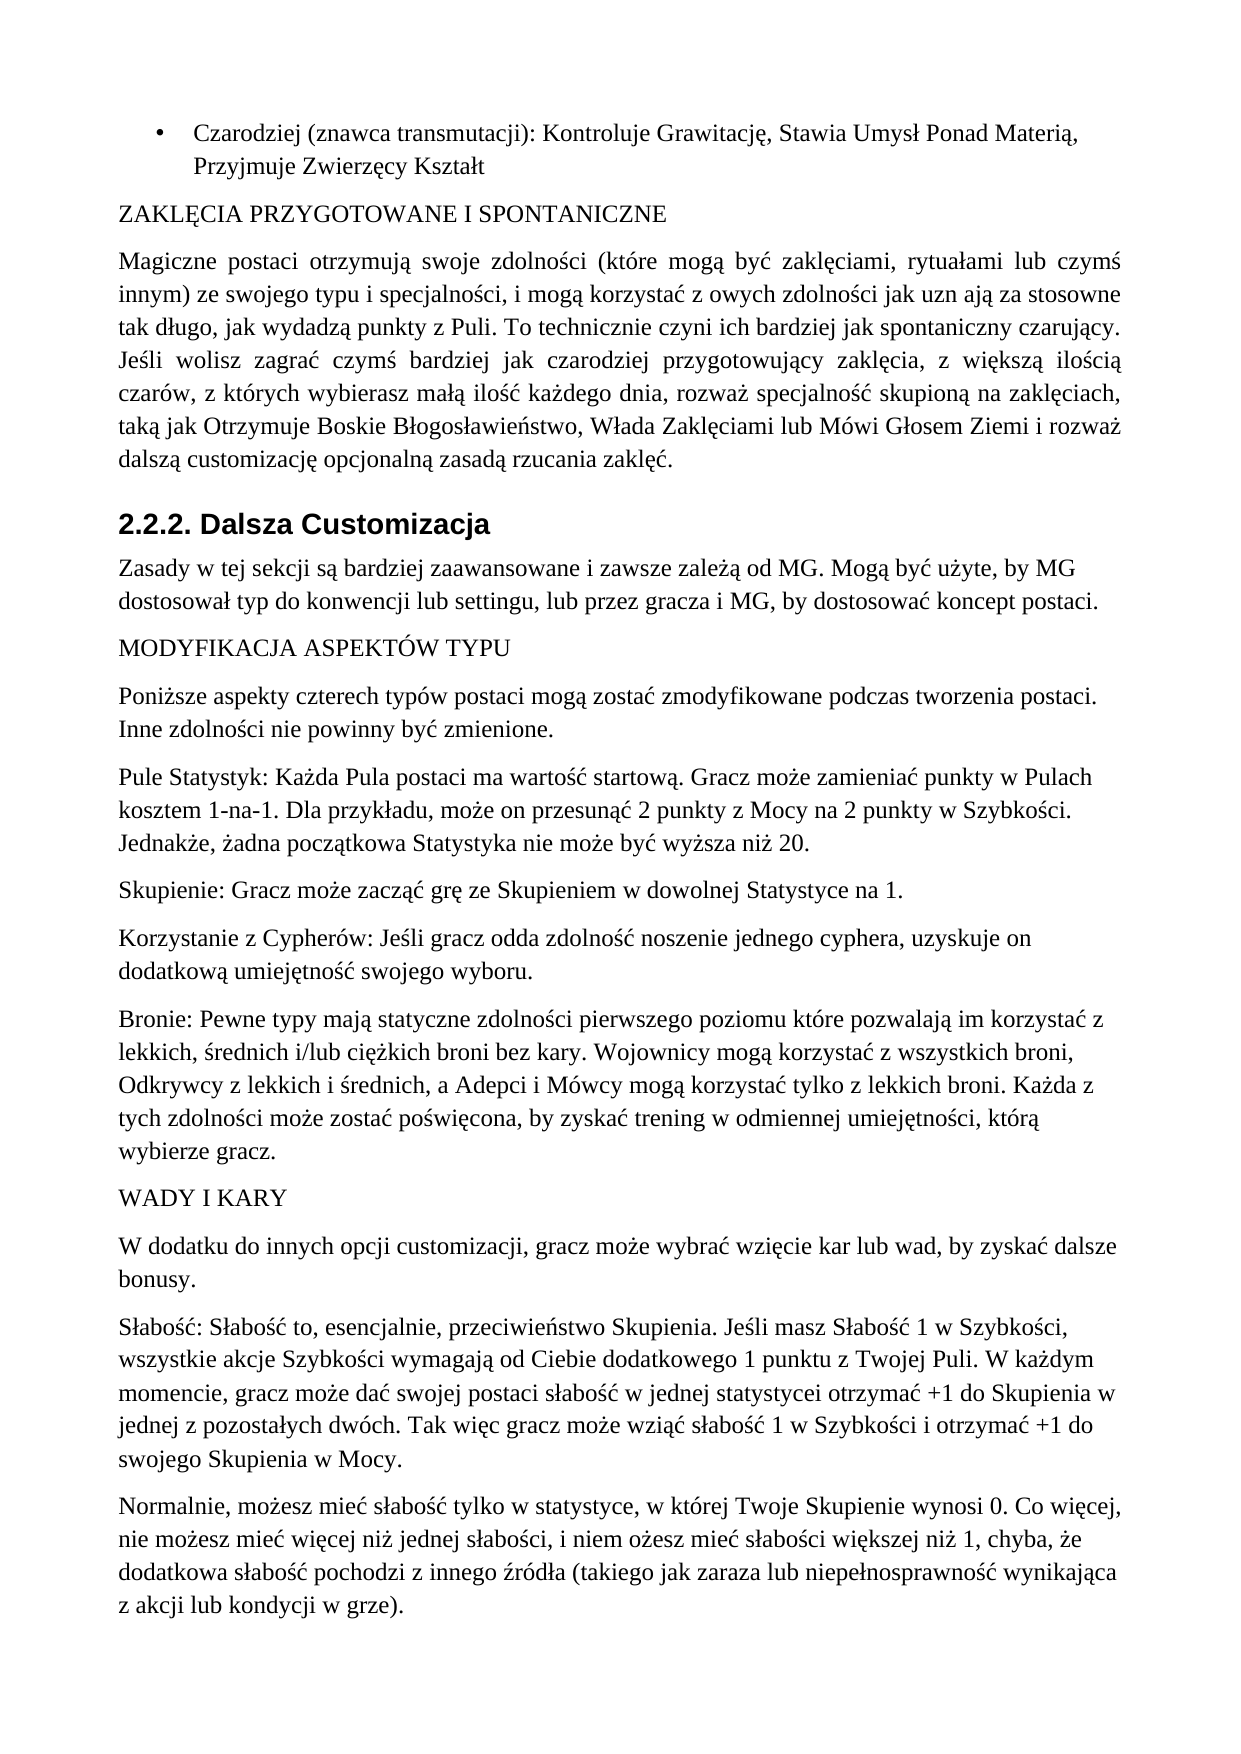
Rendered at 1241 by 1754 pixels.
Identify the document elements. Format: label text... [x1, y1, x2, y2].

text ZAKLĘCIA PRZYGOTOWANE I SPONTANICZNE [118, 199, 1122, 227]
text Słabość: Słabość to, esencjalnie, przeciwieństwo Skupienia. Jeśli masz Słabość 1 w Szybkości, wszystkie akcje Szybkości wymagają od Ciebie dodatkowego 1 punktu z Twojej Puli. W każdym momencie, gracz może dać swojej postaci słabość w jednej statystycei otrzymać +1 do Skupienia w jednej z pozostałych dwóch. Tak więc gracz może wziąć słabość 1 w Szybkości i otrzymać +1 do swojego Skupienia w Mocy. [118, 1312, 1122, 1472]
text Bronie: Pewne typy mają statyczne zdolności pierwszego poziomu które pozwalają im korzystać z lekkich, średnich i/lub ciężkich broni bez kary. Wojownicy mogą korzystać z wszystkich broni, Odkrywcy z lekkich i średnich, a Adepci i Mówcy mogą korzystać tylko z lekkich broni. Każda z tych zdolności może zostać poświęcona, by zyskać trening w odmiennej umiejętności, którą wybierze gracz. [118, 1004, 1122, 1164]
text WADY I KARY [118, 1183, 1122, 1212]
text Normalnie, możesz mieć słabość tylko w statystyce, w której Twoje Skupienie wynosi 0. Co więcej, nie możesz mieć więcej niż jednej słabości, i niem ożesz mieć słabości większej niż 1, chyba, że dodatkowa słabość pochodzi z innego źródła (takiego jak zaraza lub niepełnosprawność wynikająca z akcji lub kondycji w grze). [118, 1491, 1122, 1619]
text W dodatku do innych opcji customizacji, gracz może wybrać wzięcie kar lub wad, by zyskać dalsze bonusy. [118, 1231, 1122, 1293]
text Skupienie: Gracz może zacząć grę ze Skupieniem w dowolnej Statystyce na 1. [118, 875, 1122, 904]
text Zasady w tej sekcji są bardziej zaawansowane i zawsze zależą od MG. Mogą być użyte, by MG dostosował typ do konwencji lub settingu, lub przez gracza i MG, by dostosować koncept postaci. [118, 553, 1122, 615]
text Poniższe aspekty czterech typów postaci mogą zostać zmodyfikowane podczas tworzenia postaci. Inne zdolności nie powinny być zmienione. [118, 681, 1122, 743]
text MODYFIKACJA ASPEKTÓW TYPU [118, 633, 1122, 662]
list Czarodziej (znawca transmutacji): Kontroluje Grawitację, Stawia Umysł Ponad Materią, Przyjmuje Zwierzęcy Kształt [156, 118, 1122, 180]
text Korzystanie z Cypherów: Jeśli gracz odda zdolność noszenie jednego cyphera, uzyskuje on dodatkową umiejętność swojego wyboru. [118, 923, 1122, 985]
text Magiczne postaci otrzymują swoje zdolności (które mogą być zaklęciami, rytuałami lub czymś innym) ze swojego typu i specjalności, i mogą korzystać z owych zdolności jak uzn ają za stosowne tak długo, jak wydadzą punkty z Puli. To technicznie czyni ich bardziej jak spontaniczny czarujący. Jeśli wolisz zagrać czymś bardziej jak czarodziej przygotowujący zaklęcia, z większą ilością czarów, z których wybierasz małą ilość każdego dnia, rozważ specjalność skupioną na zaklęciach, taką jak Otrzymuje Boskie Błogosławieństwo, Włada Zaklęciami lub Mówi Głosem Ziemi i rozważ dalszą customizację opcjonalną zasadą rzucania zaklęć. [118, 246, 1122, 473]
text Pule Statystyk: Każda Pula postaci ma wartość startową. Gracz może zamieniać punkty w Pulach kosztem 1-na-1. Dla przykładu, może on przesunąć 2 punkty z Mocy na 2 punkty w Szybkości. Jednakże, żadna początkowa Statystyka nie może być wyższa niż 20. [118, 762, 1122, 857]
subtitle 2.2.2. Dalsza Customizacja [118, 507, 1122, 540]
